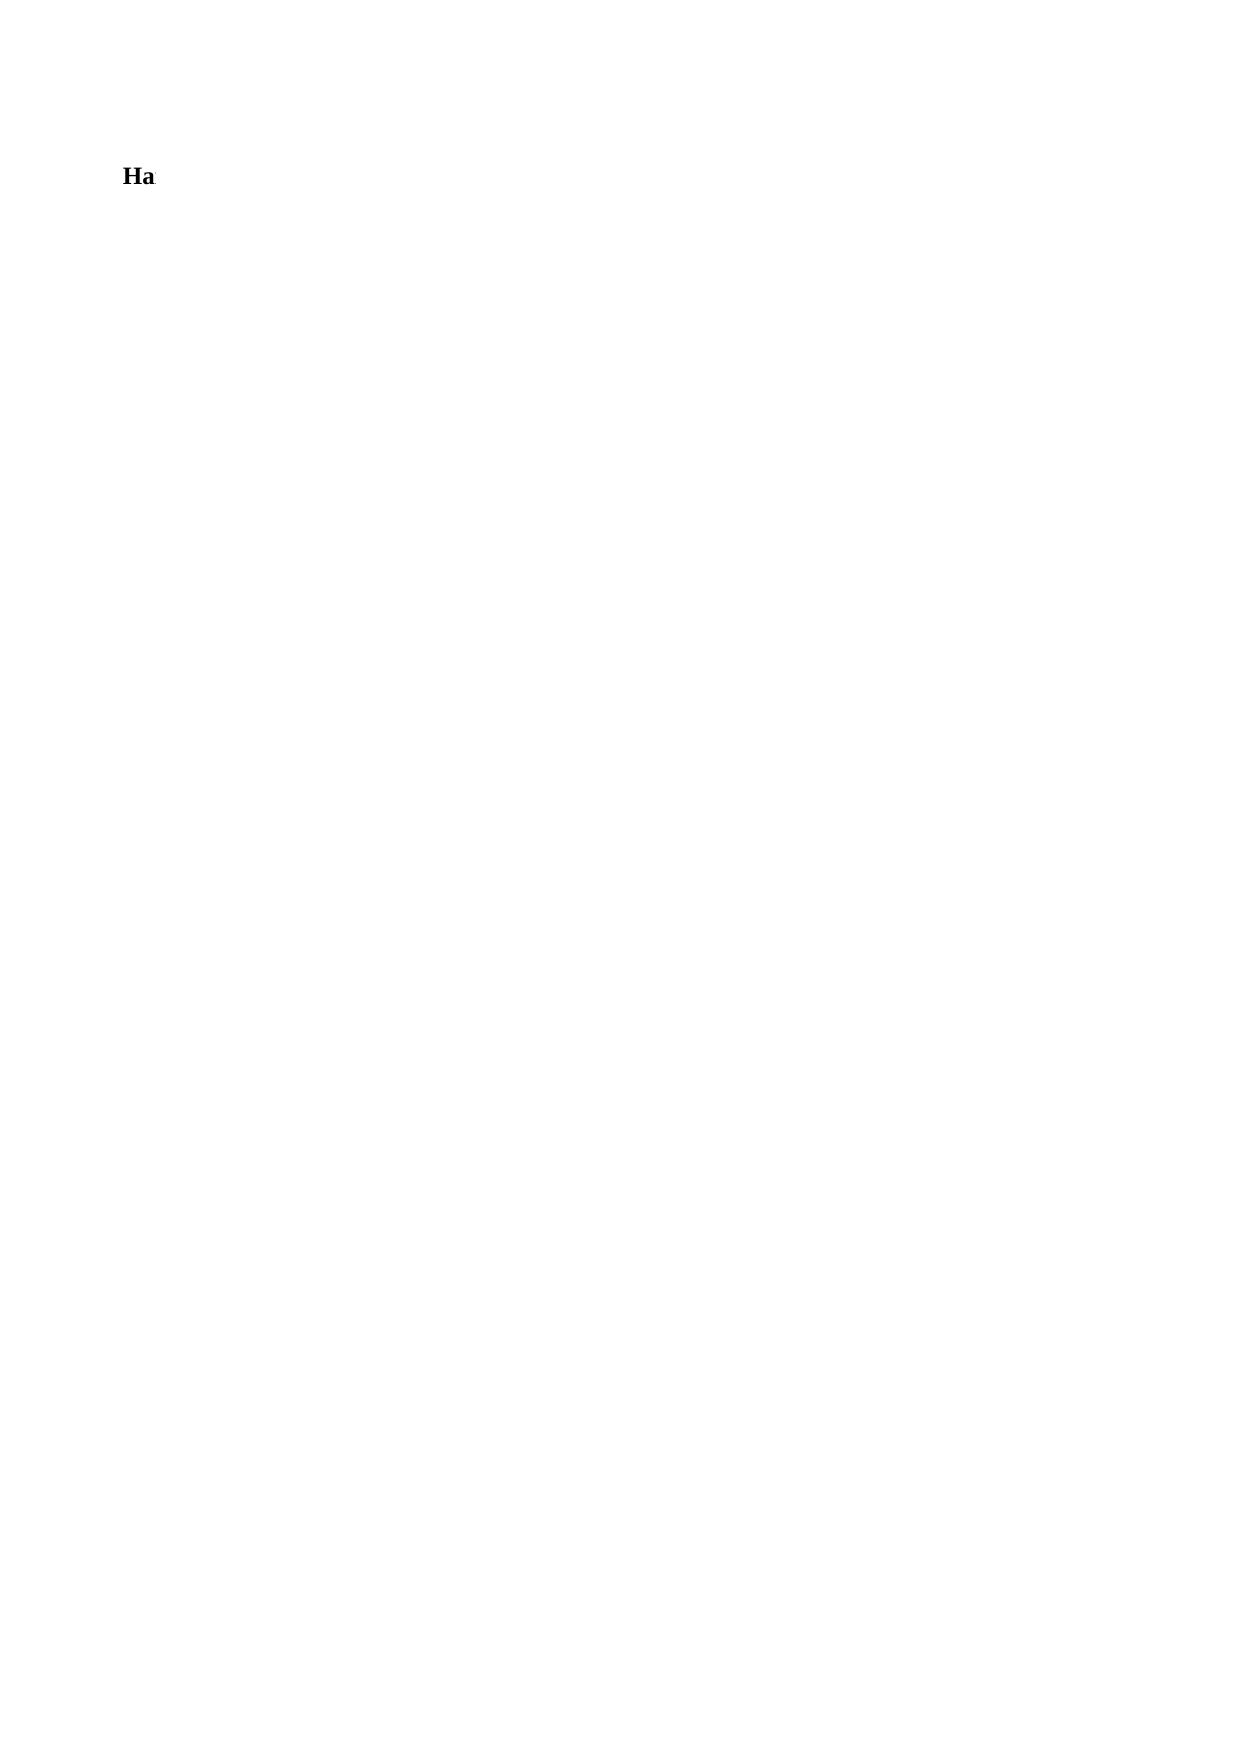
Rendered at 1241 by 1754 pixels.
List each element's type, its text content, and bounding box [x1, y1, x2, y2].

text Київ 2021 [118, 1522, 156, 1551]
text «Бази даних» [118, 703, 156, 732]
text з лабораторної роботи № 2 з дисципліни [118, 660, 156, 689]
text Марченко О. І. [118, 1307, 156, 1336]
text Виконав студент: [118, 1091, 156, 1120]
text ІТ-01 Колесник Роман [118, 1134, 156, 1163]
text Кафедра інформатики та програмної інженерії [118, 334, 156, 362]
text Факультет інформатики та обчислювальної техніки [118, 247, 156, 276]
text Національний технічний університет України «Київський політехнічний інститут імені Ігоря Сікорського" [118, 161, 156, 233]
text Звіт [118, 559, 156, 598]
text Міністерство освіти і науки України [118, 118, 156, 147]
text Перевірила: [118, 1264, 156, 1292]
